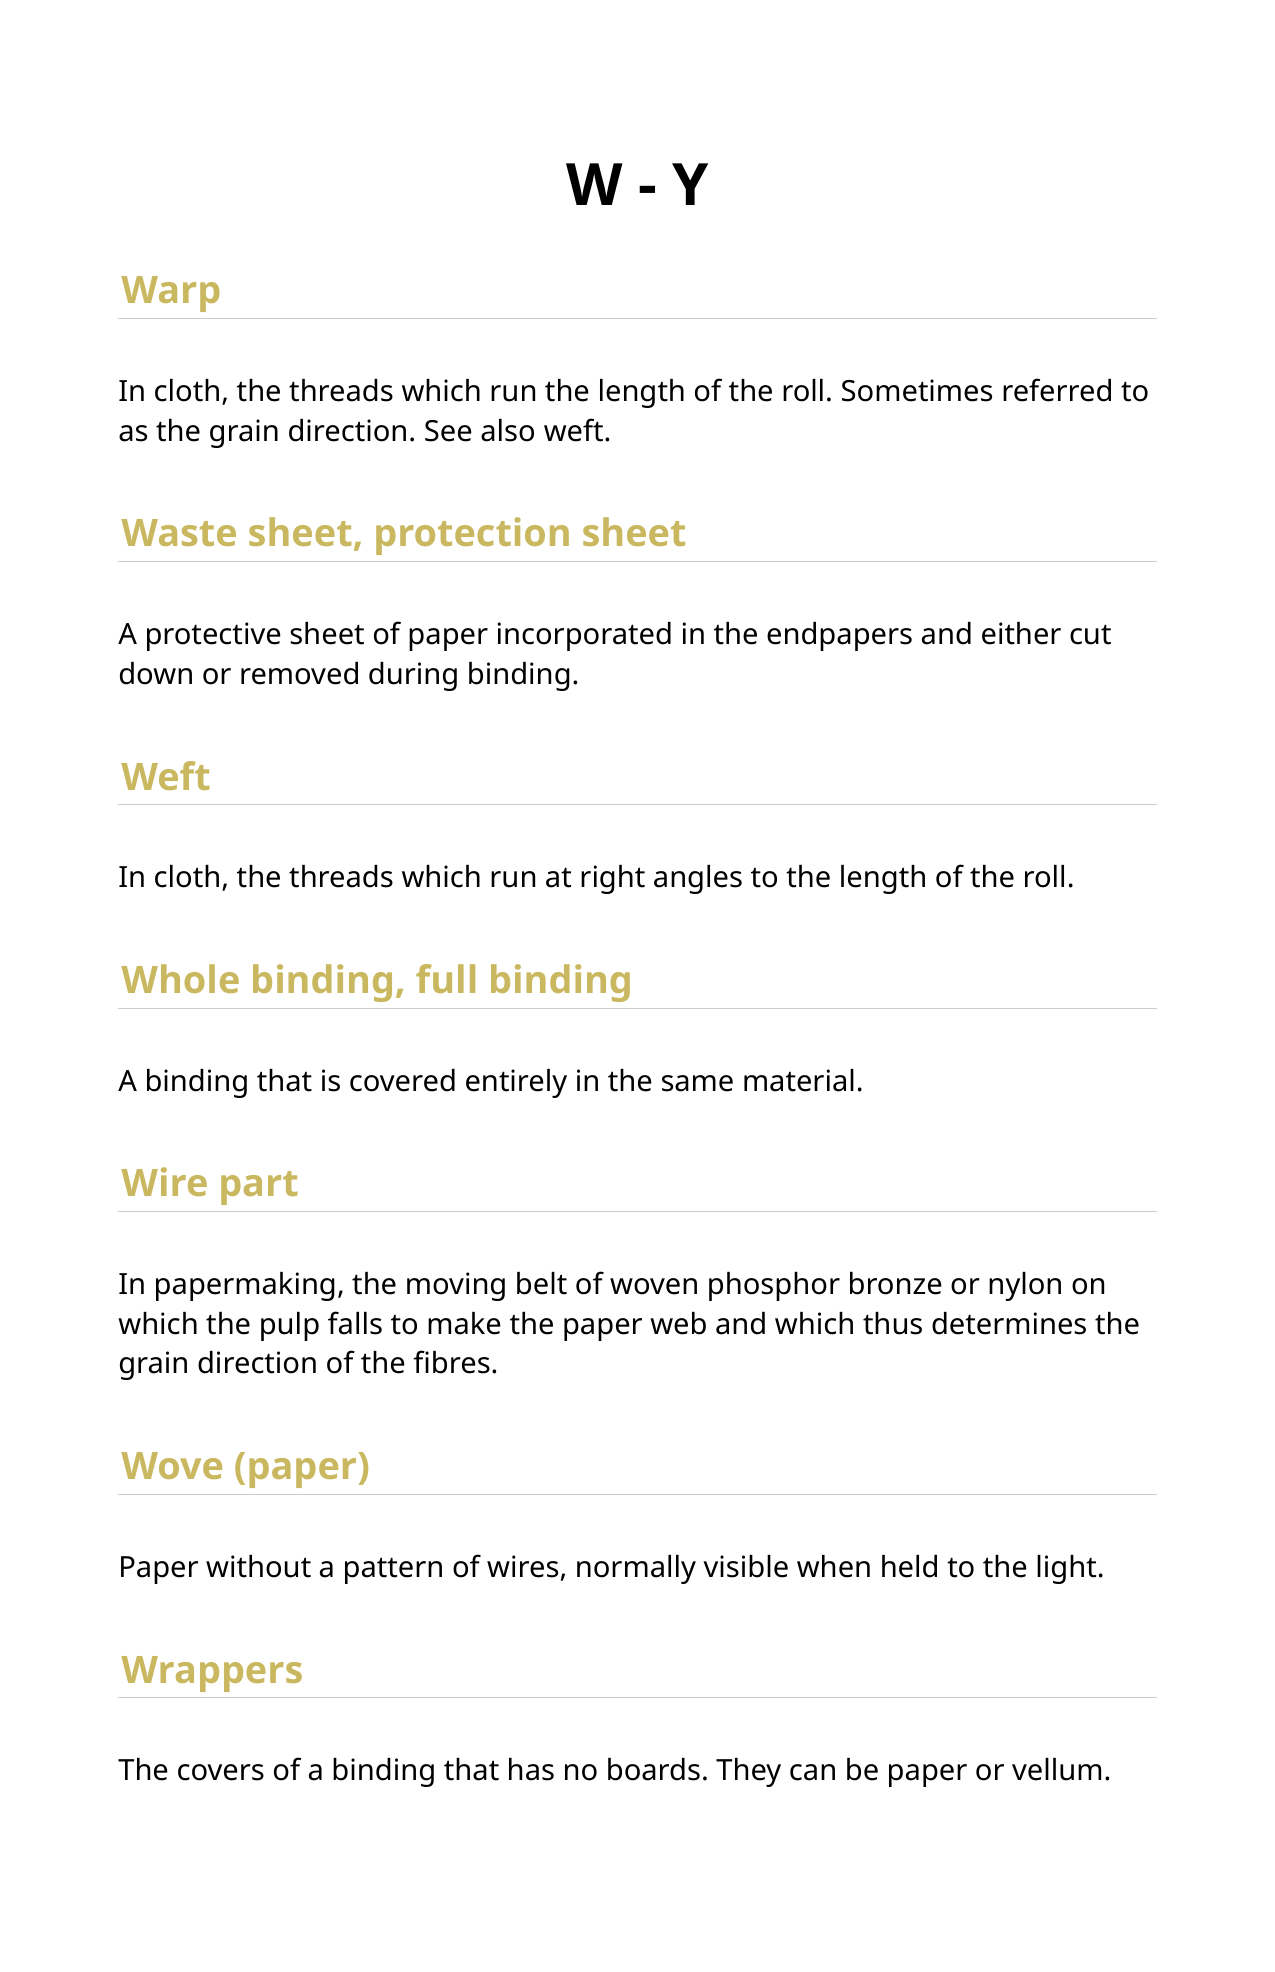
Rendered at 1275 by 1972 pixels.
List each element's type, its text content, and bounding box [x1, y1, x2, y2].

table_cell A protective sheet of paper incorporated in the endpapers and either cut down or removed during binding. [118, 613, 1157, 693]
table_header [118, 1495, 1157, 1546]
table_header Whole binding, full binding [118, 925, 1157, 1008]
table_header Warp [118, 235, 1157, 318]
table_header Weft [118, 721, 1157, 804]
table_header [118, 562, 1157, 613]
table_header Wrappers [118, 1615, 1157, 1697]
table_cell In papermaking, the moving belt of woven phosphor bronze or nylon on which the pulp falls to make the paper web and which thus determines the grain direction of the fibres. [118, 1263, 1157, 1382]
table_cell A binding that is covered entirely in the same material. [118, 1060, 1157, 1099]
table_cell Paper without a pattern of wires, normally visible when held to the light. [118, 1546, 1157, 1586]
table_header Waste sheet, protection sheet [118, 478, 1157, 561]
table_header [118, 1698, 1157, 1749]
table_cell In cloth, the threads which run the length of the roll. Sometimes referred to as the grain direction. See also weft. [118, 370, 1157, 449]
table_cell The covers of a binding that has no boards. They can be paper or vellum. [118, 1750, 1157, 1789]
table_header [118, 319, 1157, 370]
title W - Y [118, 143, 1157, 223]
table_header [118, 1212, 1157, 1263]
table_cell In cloth, the threads which run at right angles to the length of the roll. [118, 856, 1157, 896]
table_header [118, 1009, 1157, 1060]
table_header Wire part [118, 1128, 1157, 1211]
table_header Wove (paper) [118, 1411, 1157, 1494]
table_header [118, 805, 1157, 856]
